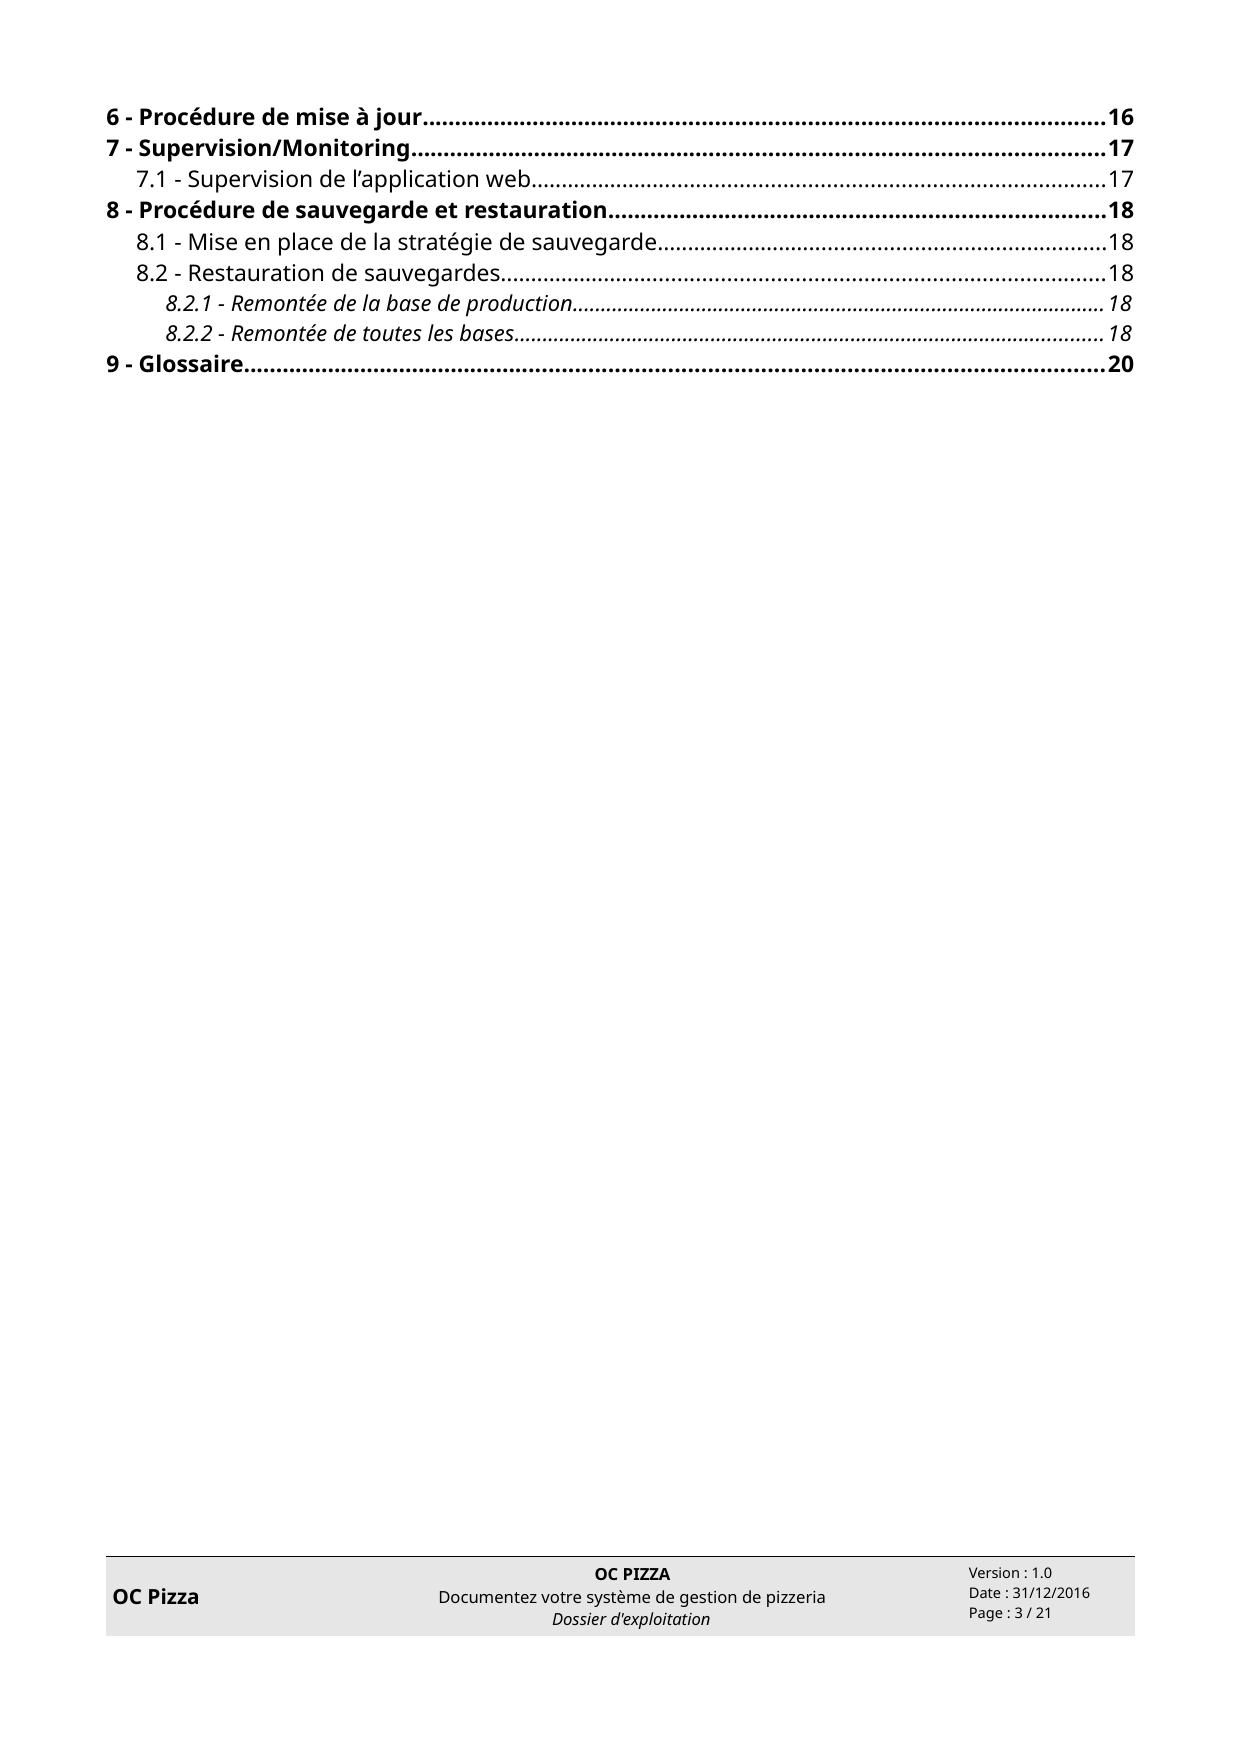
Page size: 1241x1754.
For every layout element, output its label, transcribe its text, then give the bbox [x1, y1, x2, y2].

text 8.1 - Mise en place de la stratégie de sauvegarde 18 [136, 225, 1134, 257]
text 8 - Procédure de sauvegarde et restauration 18 [106, 194, 1134, 225]
text 7 - Supervision/Monitoring 17 [106, 132, 1134, 163]
text 8.2.2 - Remontée de toutes les bases 18 [165, 318, 1134, 347]
text 6 - Procédure de mise à jour 16 [106, 100, 1134, 132]
text 7.1 - Supervision de l’application web 17 [136, 163, 1134, 194]
text 9 - Glossaire 20 [106, 347, 1134, 379]
text 8.2 - Restauration de sauvegardes 18 [136, 257, 1134, 288]
text 8.2.1 - Remontée de la base de production 18 [165, 288, 1134, 318]
